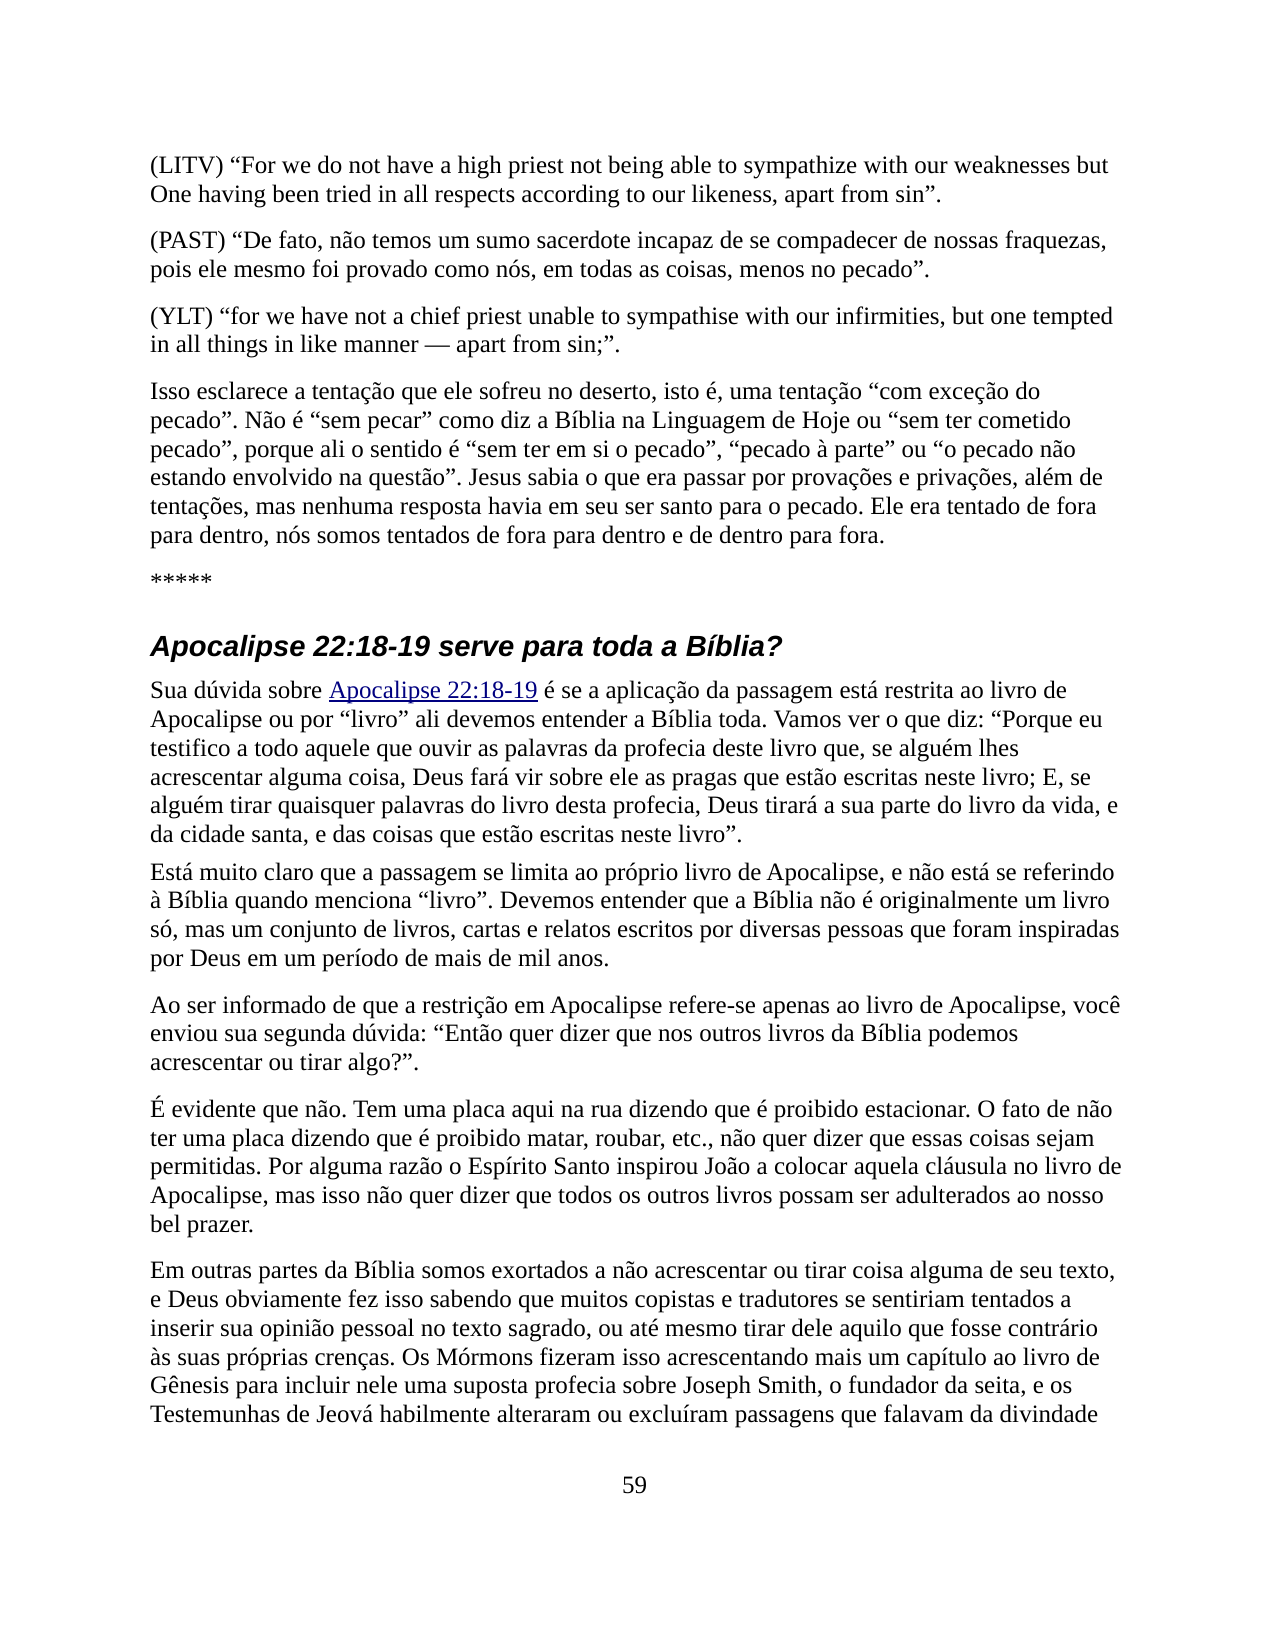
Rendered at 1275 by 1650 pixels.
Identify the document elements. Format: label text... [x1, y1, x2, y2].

text Ao ser informado de que a restrição em Apocalipse refere-se apenas ao livro de Apocalipse, você enviou sua segunda dúvida: “Então quer dizer que nos outros livros da Bíblia podemos acrescentar ou tirar algo?”. [150, 990, 1125, 1076]
subtitle Apocalipse 22:18-19 serve para toda a Bíblia? [150, 629, 1125, 663]
text (PAST) “De fato, não temos um sumo sacerdote incapaz de se compadecer de nossas fraquezas, pois ele mesmo foi provado como nós, em todas as coisas, menos no pecado”. [150, 225, 1125, 283]
text Em outras partes da Bíblia somos exortados a não acrescentar ou tirar coisa alguma de seu texto, e Deus obviamente fez isso sabendo que muitos copistas e tradutores se sentiriam tentados a inserir sua opinião pessoal no texto sagrado, ou até mesmo tirar dele aquilo que fosse contrário às suas próprias crenças. Os Mórmons fizeram isso acrescentando mais um capítulo ao livro de Gênesis para incluir nele uma suposta profecia sobre Joseph Smith, o fundador da seita, e os Testemunhas de Jeová habilmente alteraram ou excluíram passagens que falavam da divindade [150, 1256, 1125, 1428]
text (LITV) “For we do not have a high priest not being able to sympathize with our weaknesses but One having been tried in all respects according to our likeness, apart from sin”. [150, 150, 1125, 207]
text Está muito claro que a passagem se limita ao próprio livro de Apocalipse, e não está se referindo à Bíblia quando menciona “livro”. Devemos entender que a Bíblia não é originalmente um livro só, mas um conjunto de livros, cartas e relatos escritos por diversas pessoas que foram inspiradas por Deus em um período de mais de mil anos. [150, 857, 1125, 972]
text (YLT) “for we have not a chief priest unable to sympathise with our infirmities, but one tempted in all things in like manner — apart from sin;”. [150, 301, 1125, 358]
text É evidente que não. Tem uma placa aqui na rua dizendo que é proibido estacionar. O fato de não ter uma placa dizendo que é proibido matar, roubar, etc., não quer dizer que essas coisas sejam permitidas. Por alguma razão o Espírito Santo inspirou João a colocar aquela cláusula no livro de Apocalipse, mas isso não quer dizer que todos os outros livros possam ser adulterados ao nosso bel prazer. [150, 1094, 1125, 1238]
text ***** [150, 567, 1125, 595]
text Sua dúvida sobre Apocalipse 22:18-19 é se a aplicação da passagem está restrita ao livro de Apocalipse ou por “livro” ali devemos entender a Bíblia toda. Vamos ver o que diz: “Porque eu testifico a todo aquele que ouvir as palavras da profecia deste livro que, se alguém lhes acrescentar alguma coisa, Deus fará vir sobre ele as pragas que estão escritas neste livro; E, se alguém tirar quaisquer palavras do livro desta profecia, Deus tirará a sua parte do livro da vida, e da cidade santa, e das coisas que estão escritas neste livro”. [150, 675, 1125, 848]
text Isso esclarece a tentação que ele sofreu no deserto, isto é, uma tentação “com exceção do pecado”. Não é “sem pecar” como diz a Bíblia na Linguagem de Hoje ou “sem ter cometido pecado”, porque ali o sentido é “sem ter em si o pecado”, “pecado à parte” ou “o pecado não estando envolvido na questão”. Jesus sabia o que era passar por provações e privações, além de tentações, mas nenhuma resposta havia em seu ser santo para o pecado. Ele era tentado de fora para dentro, nós somos tentados de fora para dentro e de dentro para fora. [150, 376, 1125, 549]
